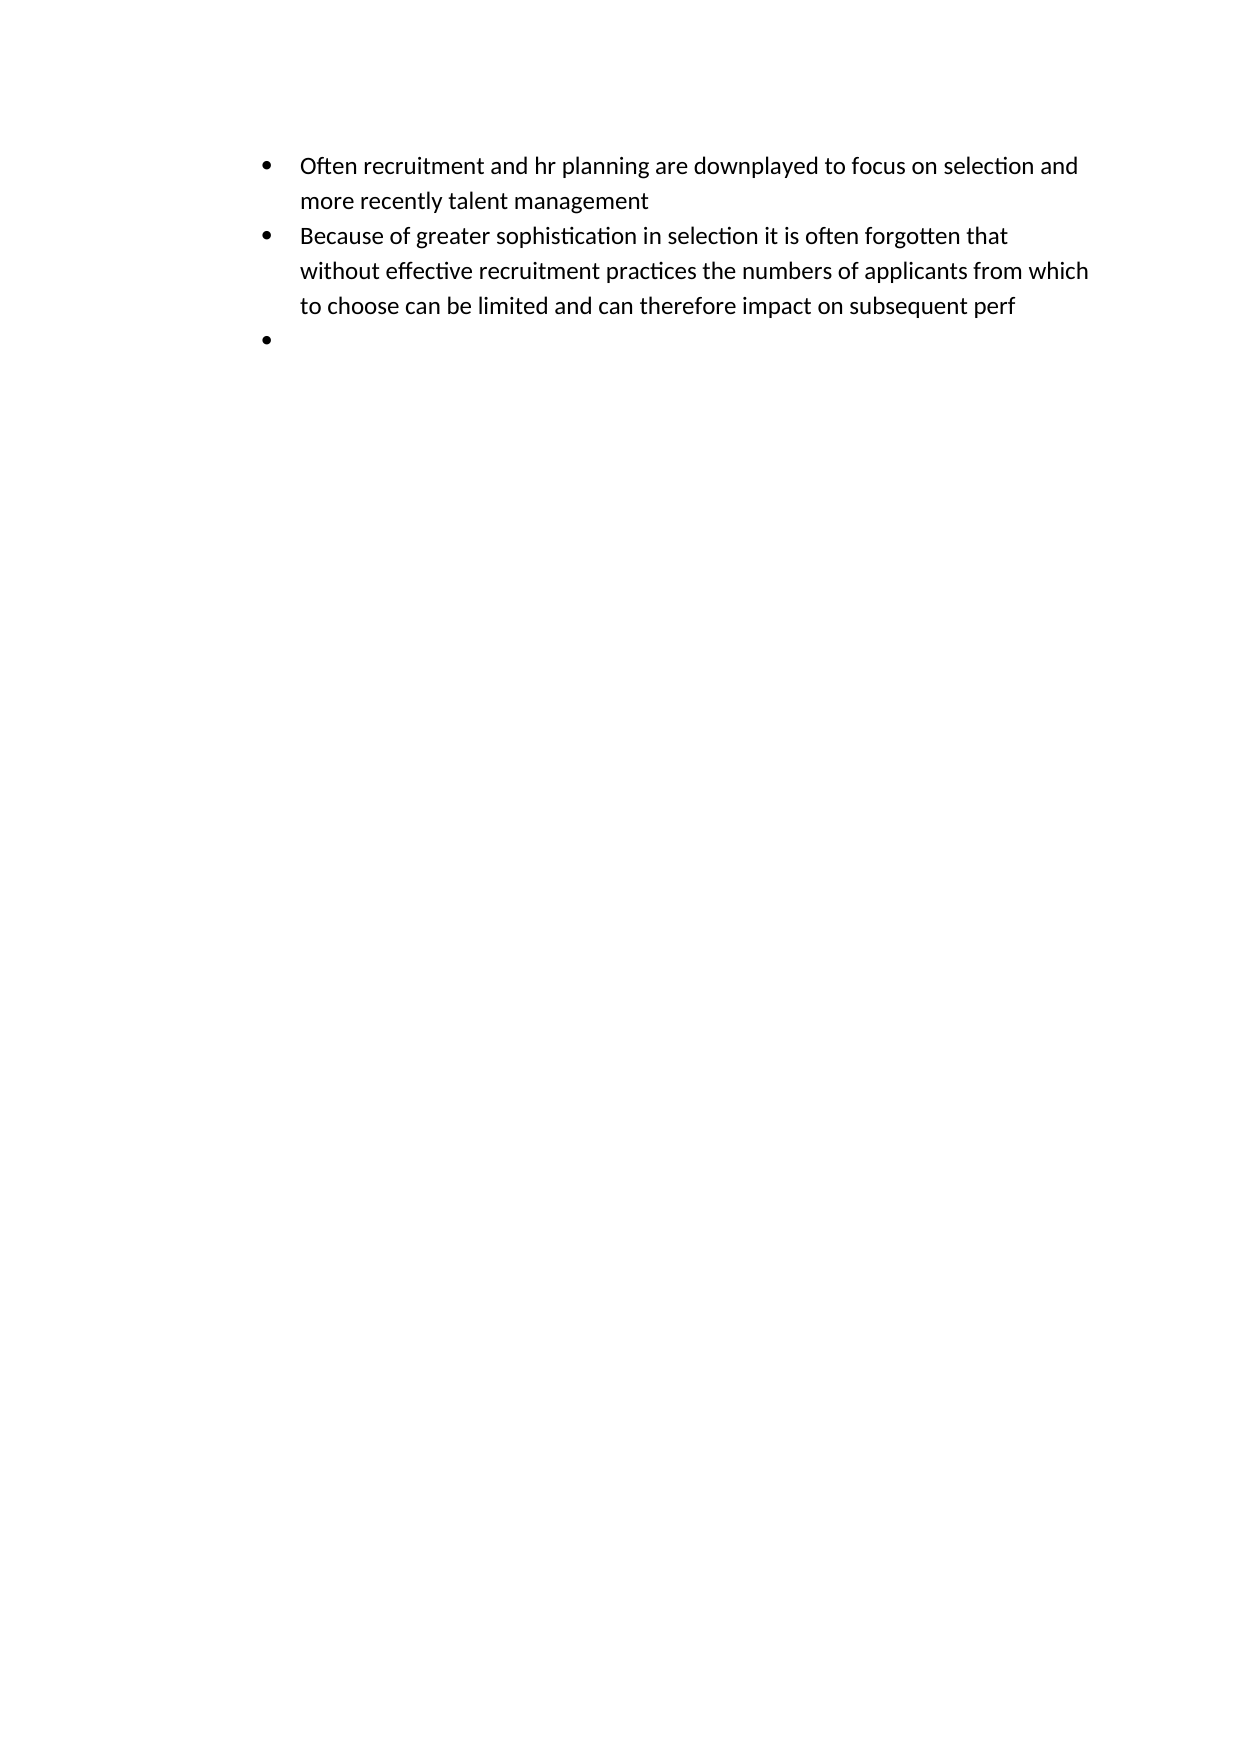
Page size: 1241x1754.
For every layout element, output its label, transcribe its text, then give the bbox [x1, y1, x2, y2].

list Often recruitment and hr planning are downplayed to focus on selection and more recently talent management [262, 150, 1090, 216]
list Because of greater sophistication in selection it is often forgotten that without effective recruitment practices the numbers of applicants from which to choose can be limited and can therefore impact on subsequent perf [262, 220, 1090, 321]
